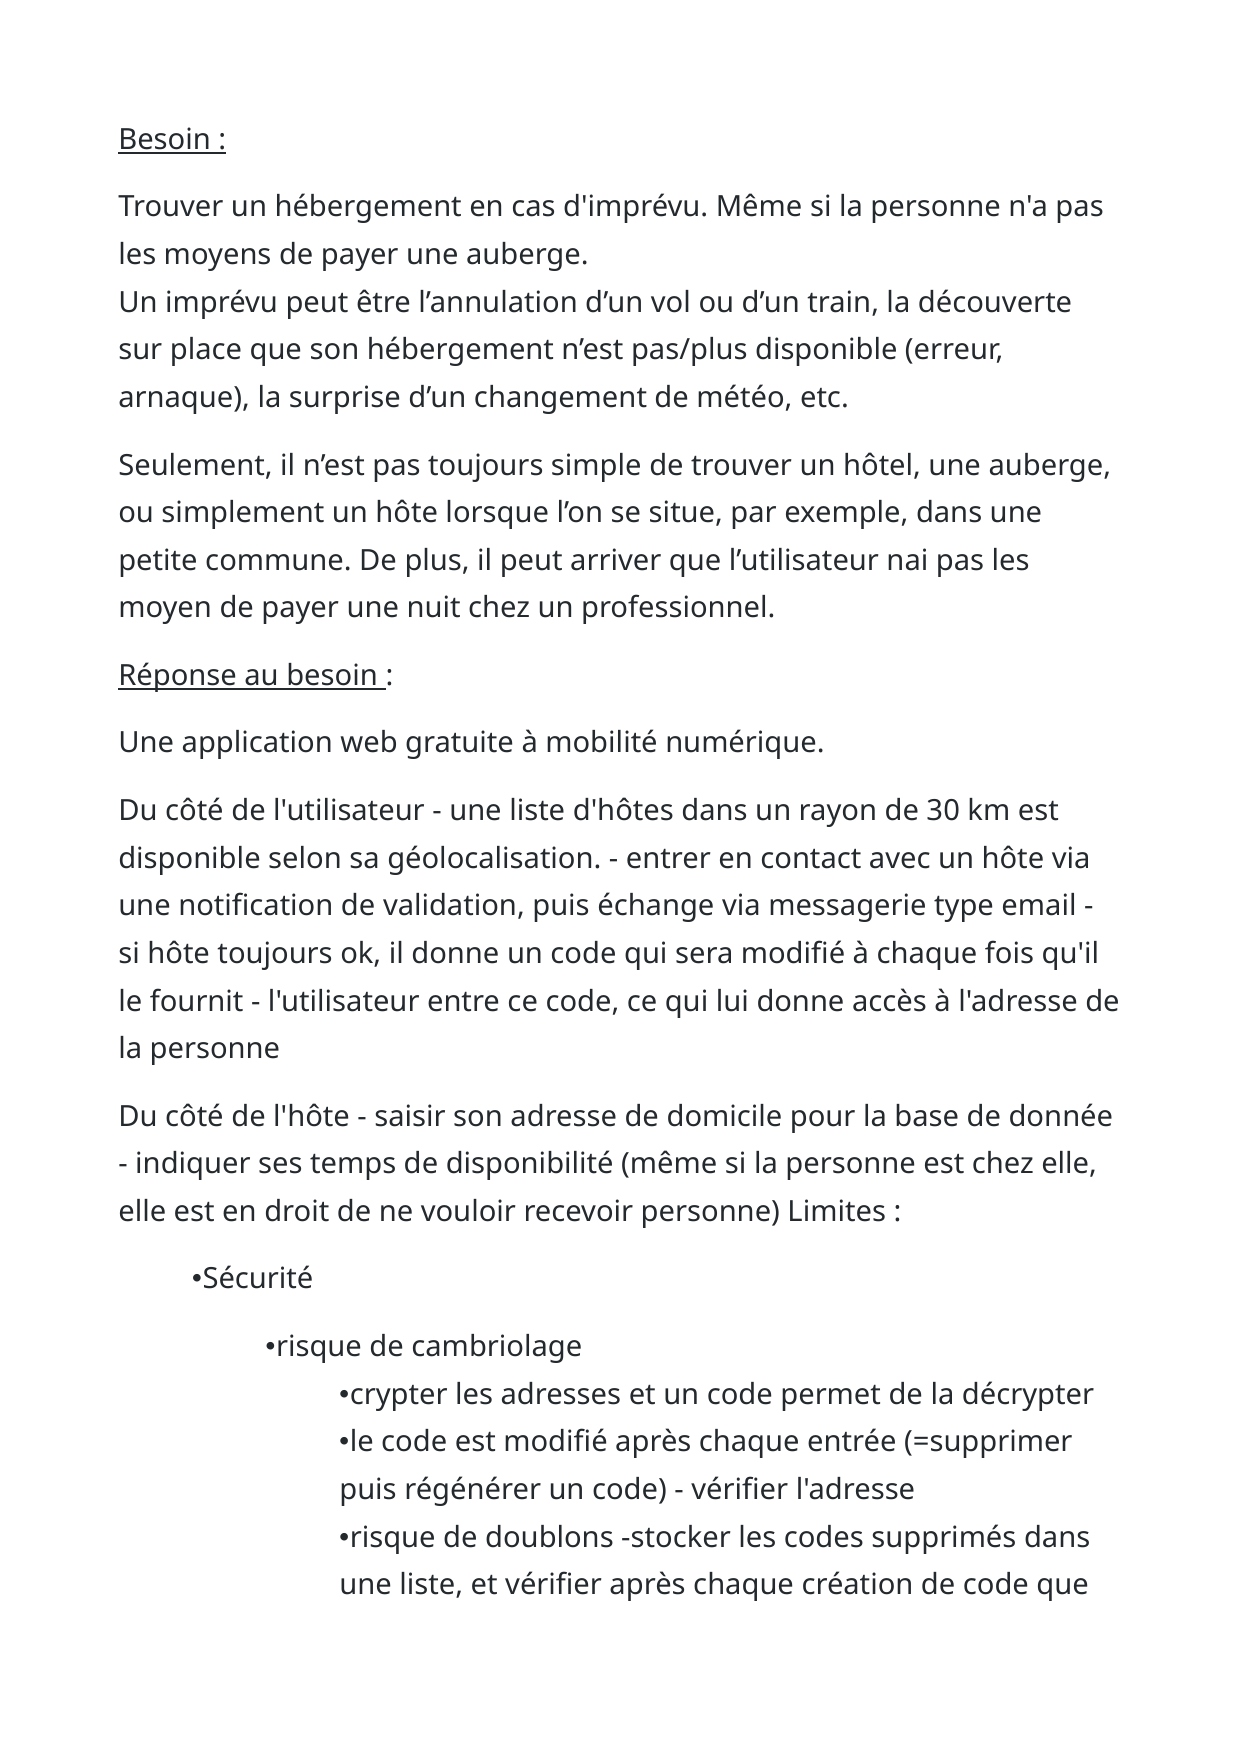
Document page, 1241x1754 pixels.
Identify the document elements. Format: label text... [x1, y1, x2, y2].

text Besoin : [118, 118, 1122, 158]
list Sécurité [118, 1258, 1122, 1297]
list risque de doublons -stocker les codes supprimés dans une liste, et vérifier après chaque création de code que [118, 1516, 1122, 1603]
text Trouver un hébergement en cas d'imprévu. Même si la personne n'a pas les moyens de payer une auberge. Un imprévu peut être l’annulation d’un vol ou d’un train, la découverte sur place que son hébergement n’est pas/plus disponible (erreur, arnaque), la surprise d’un changement de météo, etc. [118, 186, 1122, 416]
text Du côté de l'hôte - saisir son adresse de domicile pour la base de donnée - indiquer ses temps de disponibilité (même si la personne est chez elle, elle est en droit de ne vouloir recevoir personne) Limites : [118, 1095, 1122, 1230]
text Réponse au besoin : [118, 654, 1122, 694]
list crypter les adresses et un code permet de la décrypter [118, 1373, 1122, 1413]
list risque de cambriolage [118, 1325, 1122, 1365]
text Une application web gratuite à mobilité numérique. [118, 722, 1122, 761]
list le code est modifié après chaque entrée (=supprimer puis régénérer un code) - vérifier l'adresse [118, 1421, 1122, 1508]
text Du côté de l'utilisateur - une liste d'hôtes dans un rayon de 30 km est disponible selon sa géolocalisation. - entrer en contact avec un hôte via une notification de validation, puis échange via messagerie type email - si hôte toujours ok, il donne un code qui sera modifié à chaque fois qu'il le fournit - l'utilisateur entre ce code, ce qui lui donne accès à l'adresse de la personne [118, 789, 1122, 1067]
text Seulement, il n’est pas toujours simple de trouver un hôtel, une auberge, ou simplement un hôte lorsque l’on se situe, par exemple, dans une petite commune. De plus, il peut arriver que l’utilisateur nai pas les moyen de payer une nuit chez un professionnel. [118, 444, 1122, 626]
